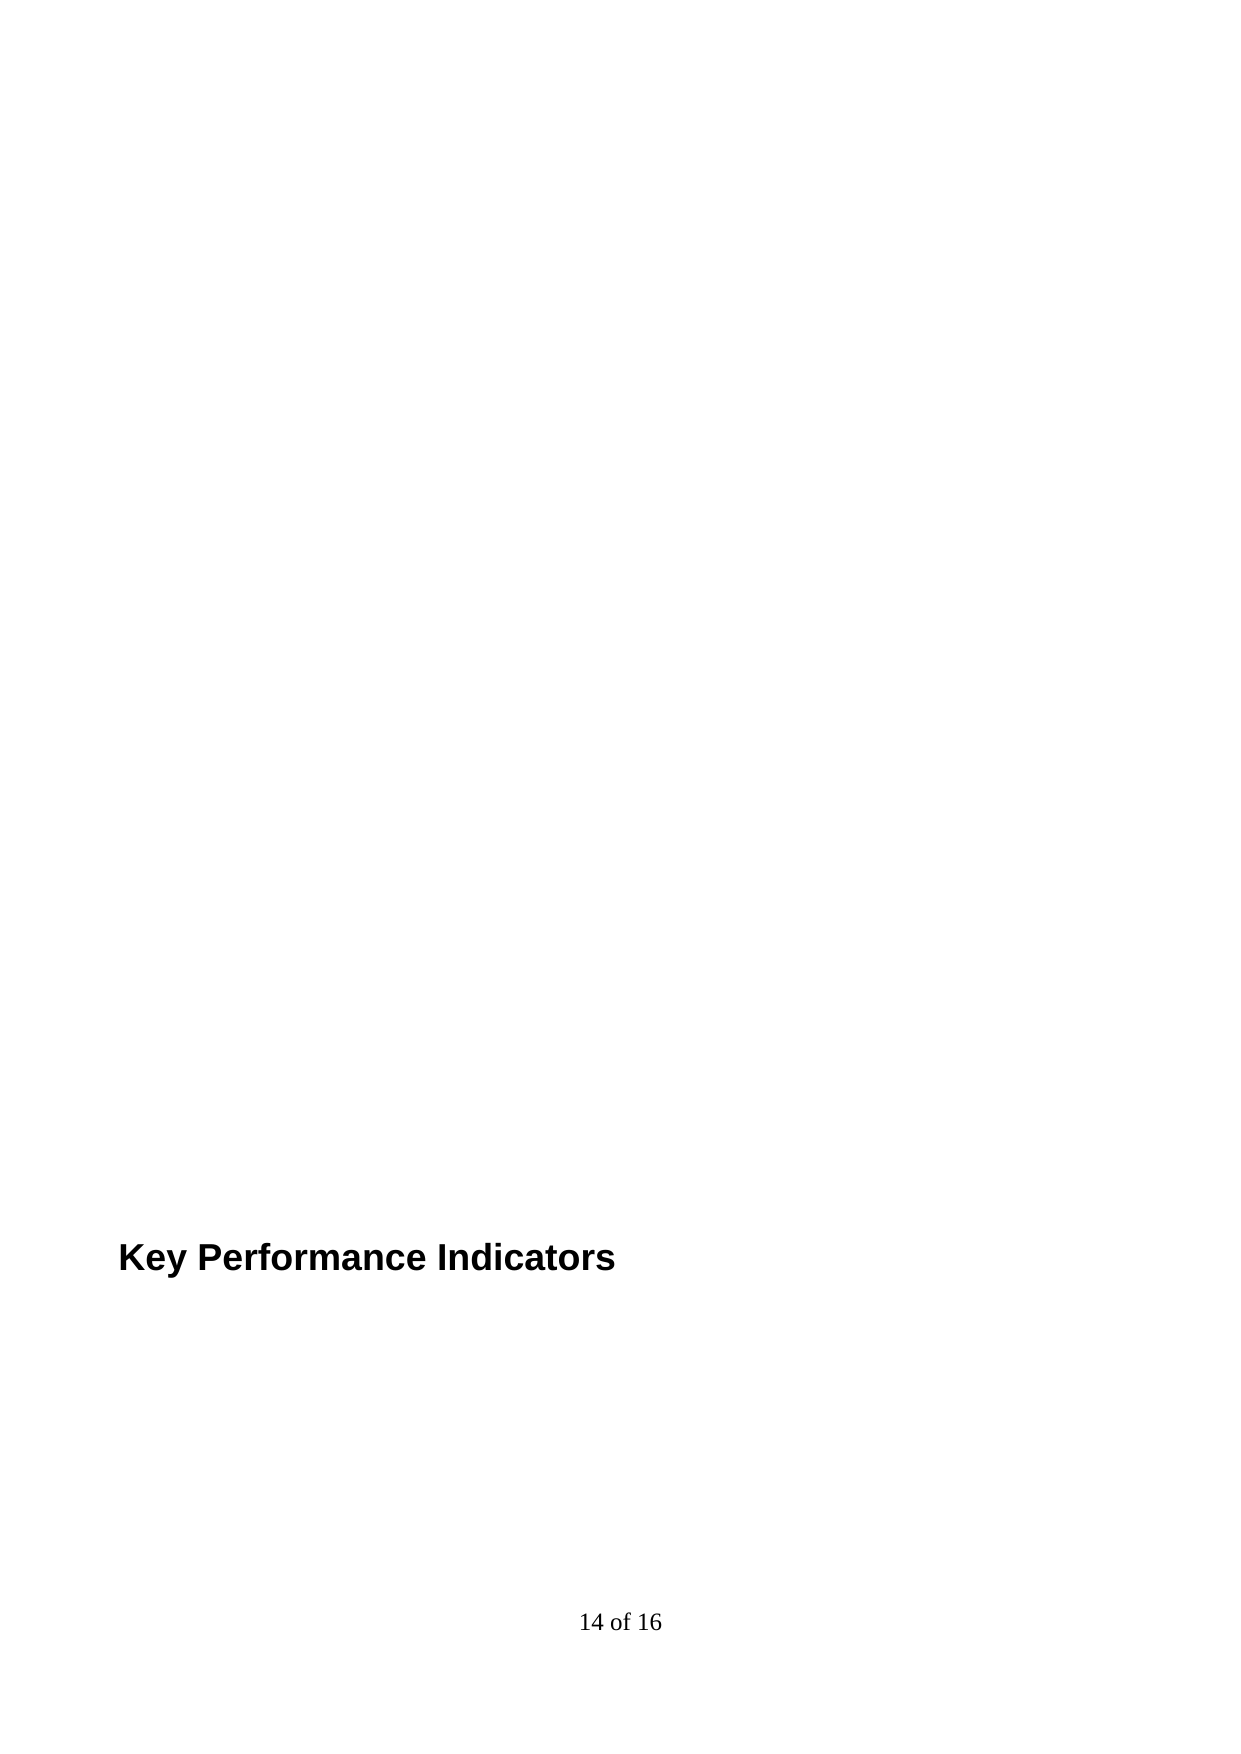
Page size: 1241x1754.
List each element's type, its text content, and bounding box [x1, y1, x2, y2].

subtitle Key Performance Indicators [118, 1236, 1122, 1279]
